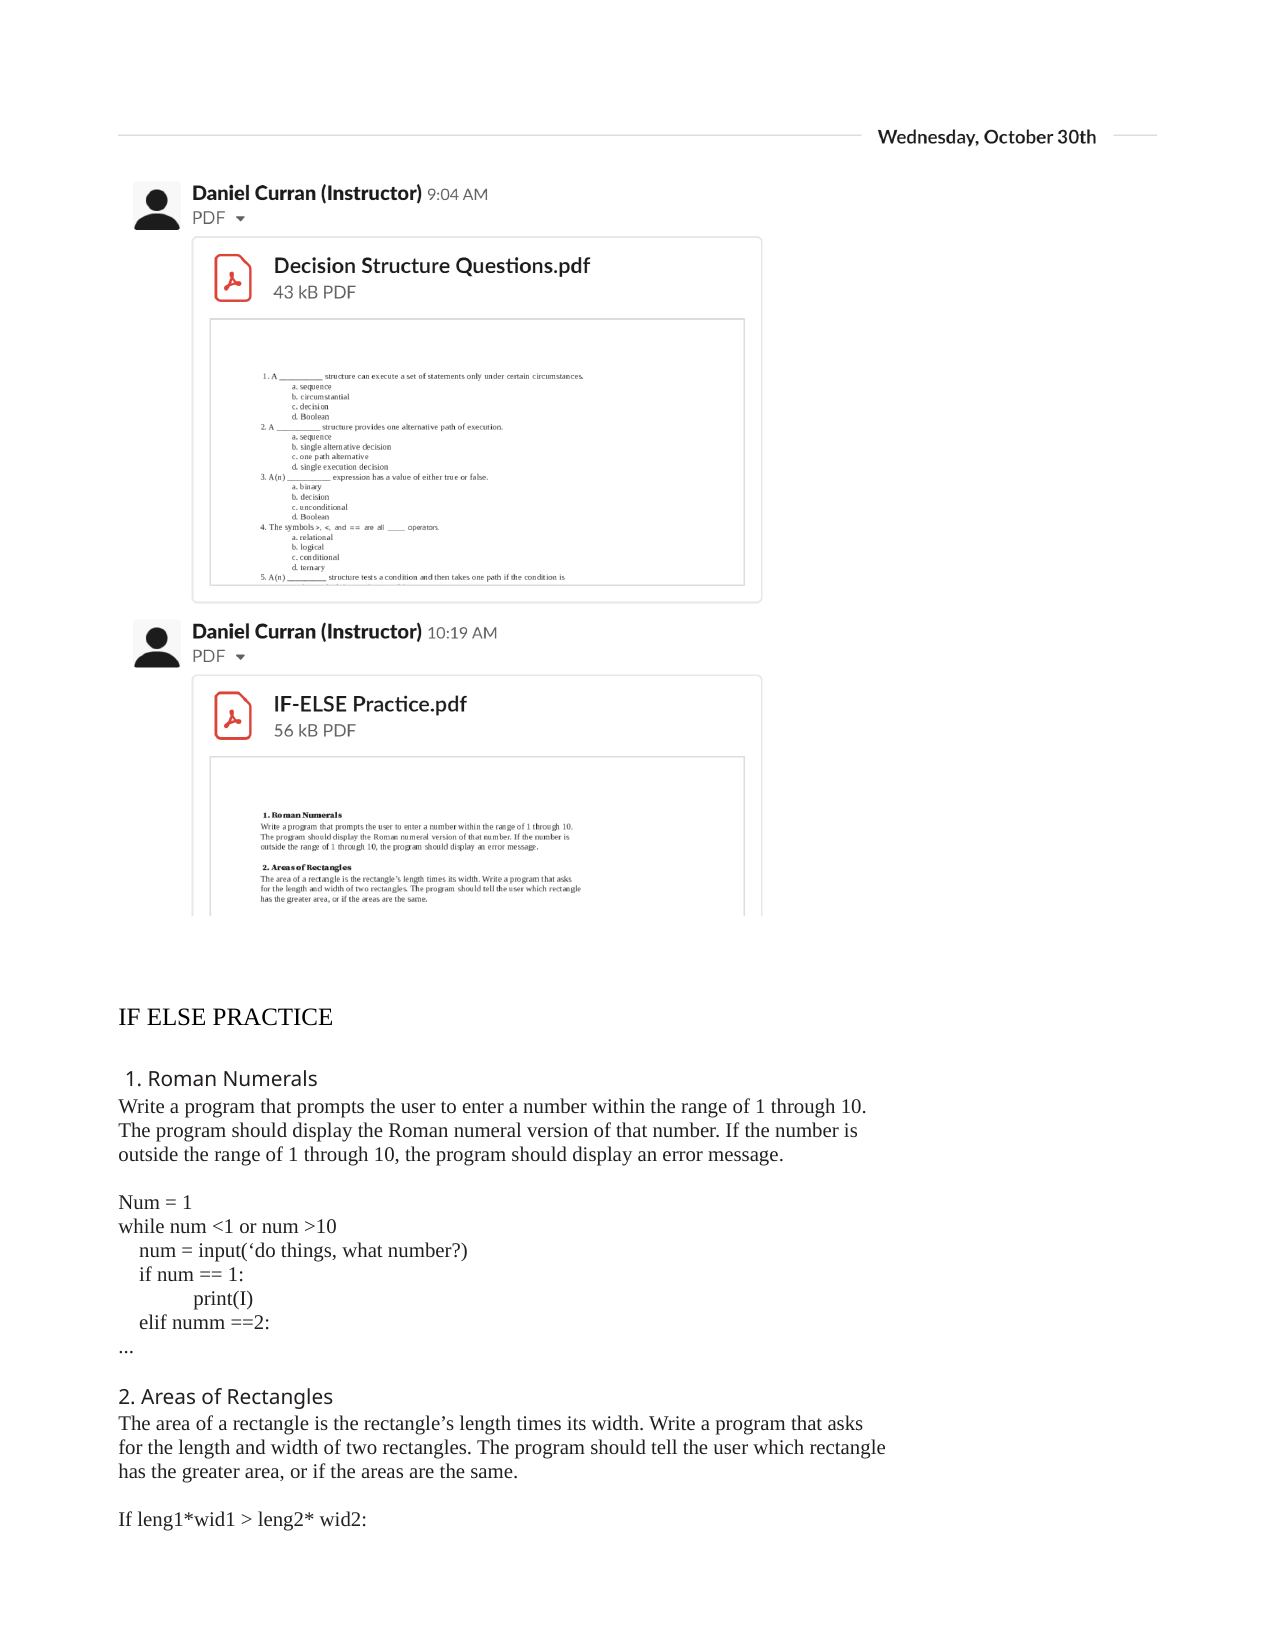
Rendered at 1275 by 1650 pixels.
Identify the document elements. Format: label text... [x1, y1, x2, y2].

text The area of a rectangle is the rectangle’s length times its width. Write a program that asks [118, 1411, 1157, 1435]
text If leng1*wid1 > leng2* wid2: [118, 1507, 1157, 1531]
text if num == 1: [118, 1262, 1157, 1286]
text has the greater area, or if the areas are the same. [118, 1459, 1157, 1483]
text while num <1 or num >10 [118, 1214, 1157, 1238]
text elif numm ==2: [118, 1310, 1157, 1334]
text num = input(‘do things, what number?) [118, 1238, 1157, 1262]
text print(I) [118, 1286, 1157, 1310]
text 1. Roman Numerals [118, 1059, 1157, 1093]
text outside the range of 1 through 10, the program should display an error message. [118, 1142, 1157, 1166]
text Num = 1 [118, 1190, 1157, 1214]
text Write a program that prompts the user to enter a number within the range of 1 through 10. [118, 1093, 1157, 1118]
text for the length and width of two rectangles. The program should tell the user which rectangle [118, 1435, 1157, 1459]
text The program should display the Roman numeral version of that number. If the number is [118, 1118, 1157, 1142]
text IF ELSE PRACTICE [118, 1002, 1157, 1031]
picture [118, 118, 1157, 916]
text 2. Areas of Rectangles [118, 1382, 1157, 1411]
text ... [118, 1334, 1157, 1358]
